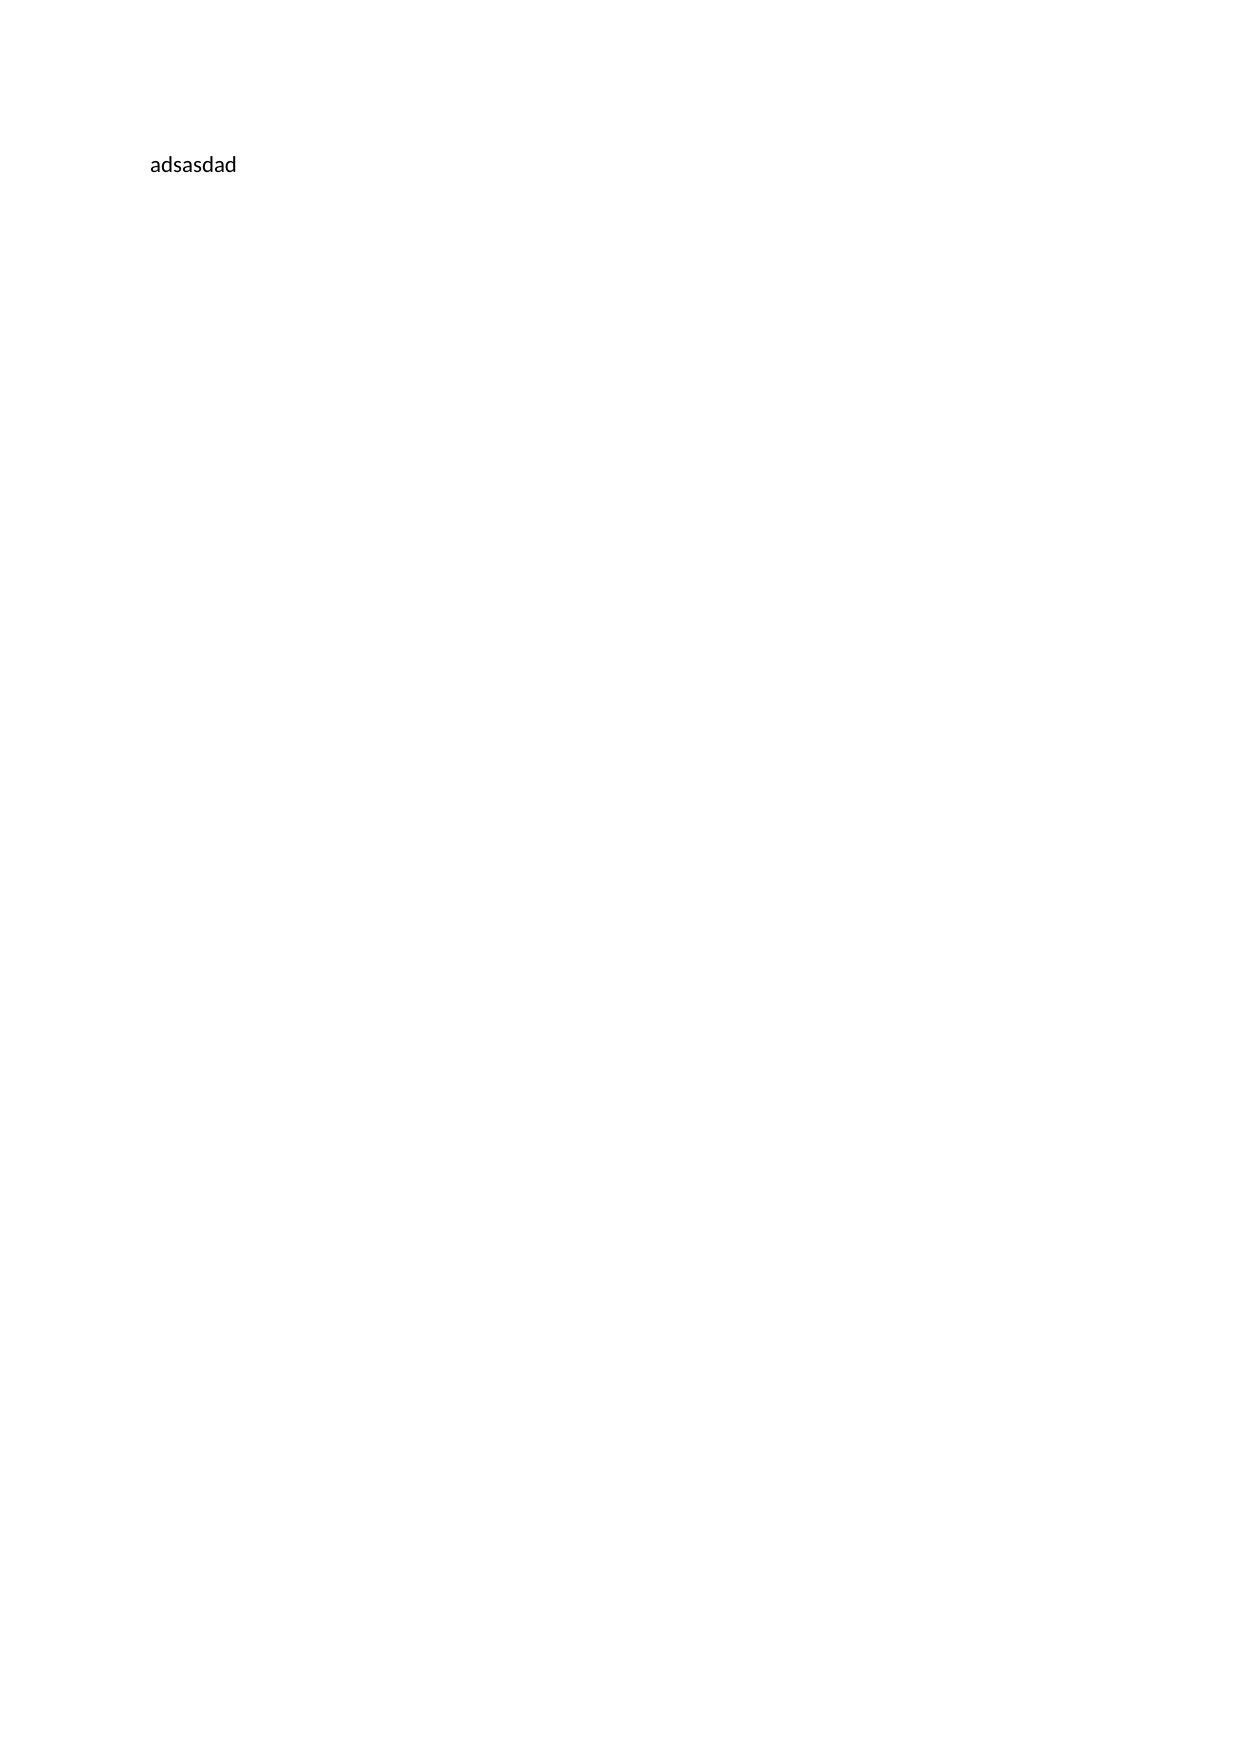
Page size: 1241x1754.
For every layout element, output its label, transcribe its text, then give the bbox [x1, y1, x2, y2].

text adsasdad [150, 150, 1090, 178]
